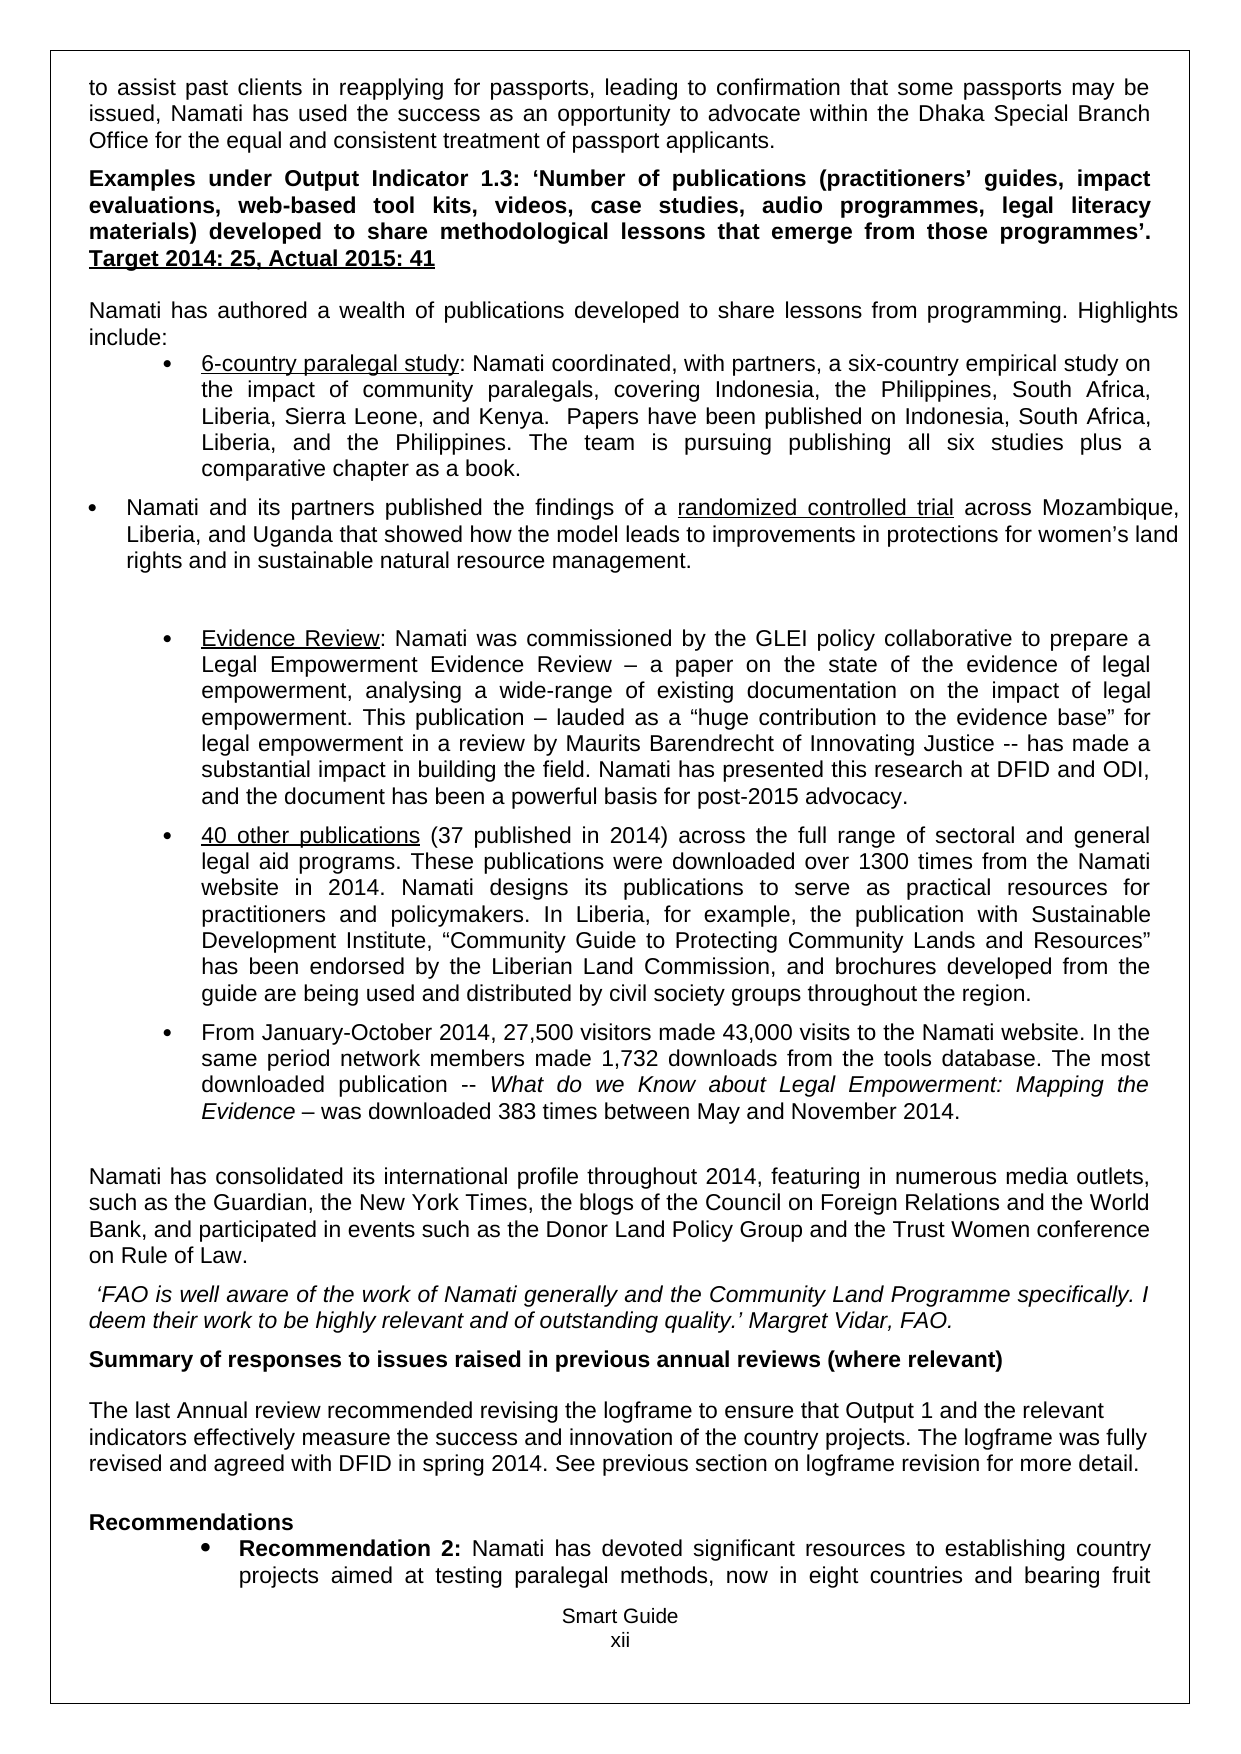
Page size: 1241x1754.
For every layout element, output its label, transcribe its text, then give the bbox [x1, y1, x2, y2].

text to assist past clients in reapplying for passports, leading to confirmation that some passports may be issued, Namati has used the success as an opportunity to advocate within the Dhaka Special Branch Office for the equal and consistent treatment of passport applicants. [89, 74, 1152, 153]
list Evidence Review: Namati was commissioned by the GLEI policy collaborative to prepare a Legal Empowerment Evidence Review – a paper on the state of the evidence of legal empowerment, analysing a wide-range of existing documentation on the impact of legal empowerment. This publication – lauded as a “huge contribution to the evidence base” for legal empowerment in a review by Maurits Barendrecht of Innovating Justice -- has made a substantial impact in building the field. Namati has presented this research at DFID and ODI, and the document has been a powerful basis for post-2015 advocacy. [164, 624, 1152, 809]
text Examples under Output Indicator 1.3: ‘Number of publications (practitioners’ guides, impact evaluations, web-based tool kits, videos, case studies, audio programmes, legal literacy materials) developed to share methodological lessons that emerge from those programmes’. Target 2014: 25, Actual 2015: 41 [89, 165, 1152, 271]
text The last Annual review recommended revising the logframe to ensure that Output 1 and the relevant indicators effectively measure the success and innovation of the country projects. The logframe was fully revised and agreed with DFID in spring 2014. See previous section on logframe revision for more detail. [89, 1397, 1152, 1476]
list Namati and its partners published the findings of a randomized controlled trial across Mozambique, Liberia, and Uganda that showed how the model leads to improvements in protections for women’s land rights and in sustainable natural resource management. [89, 494, 1180, 573]
text Namati has authored a wealth of publications developed to share lessons from programming. Highlights include: [89, 297, 1180, 350]
list Recommendation 2: Namati has devoted significant resources to establishing country projects aimed at testing paralegal methods, now in eight countries and bearing fruit [201, 1535, 1152, 1588]
text Summary of responses to issues raised in previous annual reviews (where relevant) [89, 1346, 1152, 1372]
list 6-country paralegal study: Namati coordinated, with partners, a six-country empirical study on the impact of community paralegals, covering Indonesia, the Philippines, South Africa, Liberia, Sierra Leone, and Kenya. Papers have been published on Indonesia, South Africa, Liberia, and the Philippines. The team is pursuing publishing all six studies plus a comparative chapter as a book. [164, 350, 1152, 482]
list 40 other publications (37 published in 2014) across the full range of sectoral and general legal aid programs. These publications were downloaded over 1300 times from the Namati website in 2014. Namati designs its publications to serve as practical resources for practitioners and policymakers. In Liberia, for example, the publication with Sustainable Development Institute, “Community Guide to Protecting Community Lands and Resources” has been endorsed by the Liberian Land Commission, and brochures developed from the guide are being used and distributed by civil society groups throughout the region. [164, 822, 1152, 1006]
text Recommendations [89, 1509, 1152, 1535]
list Namati has consolidated its international profile throughout 2014, featuring in numerous media outlets, such as the Guardian, the New York Times, the blogs of the Council on Foreign Relations and the World Bank, and participated in events such as the Donor Land Policy Group and the Trust Women conference on Rule of Law. [89, 1163, 1152, 1268]
text ‘FAO is well aware of the work of Namati generally and the Community Land Programme specifically. I deem their work to be highly relevant and of outstanding quality.’ Margret Vidar, FAO. [89, 1281, 1152, 1333]
list From January-October 2014, 27,500 visitors made 43,000 visits to the Namati website. In the same period network members made 1,732 downloads from the tools database. The most downloaded publication -- What do we Know about Legal Empowerment: Mapping the Evidence – was downloaded 383 times between May and November 2014. [164, 1018, 1152, 1124]
